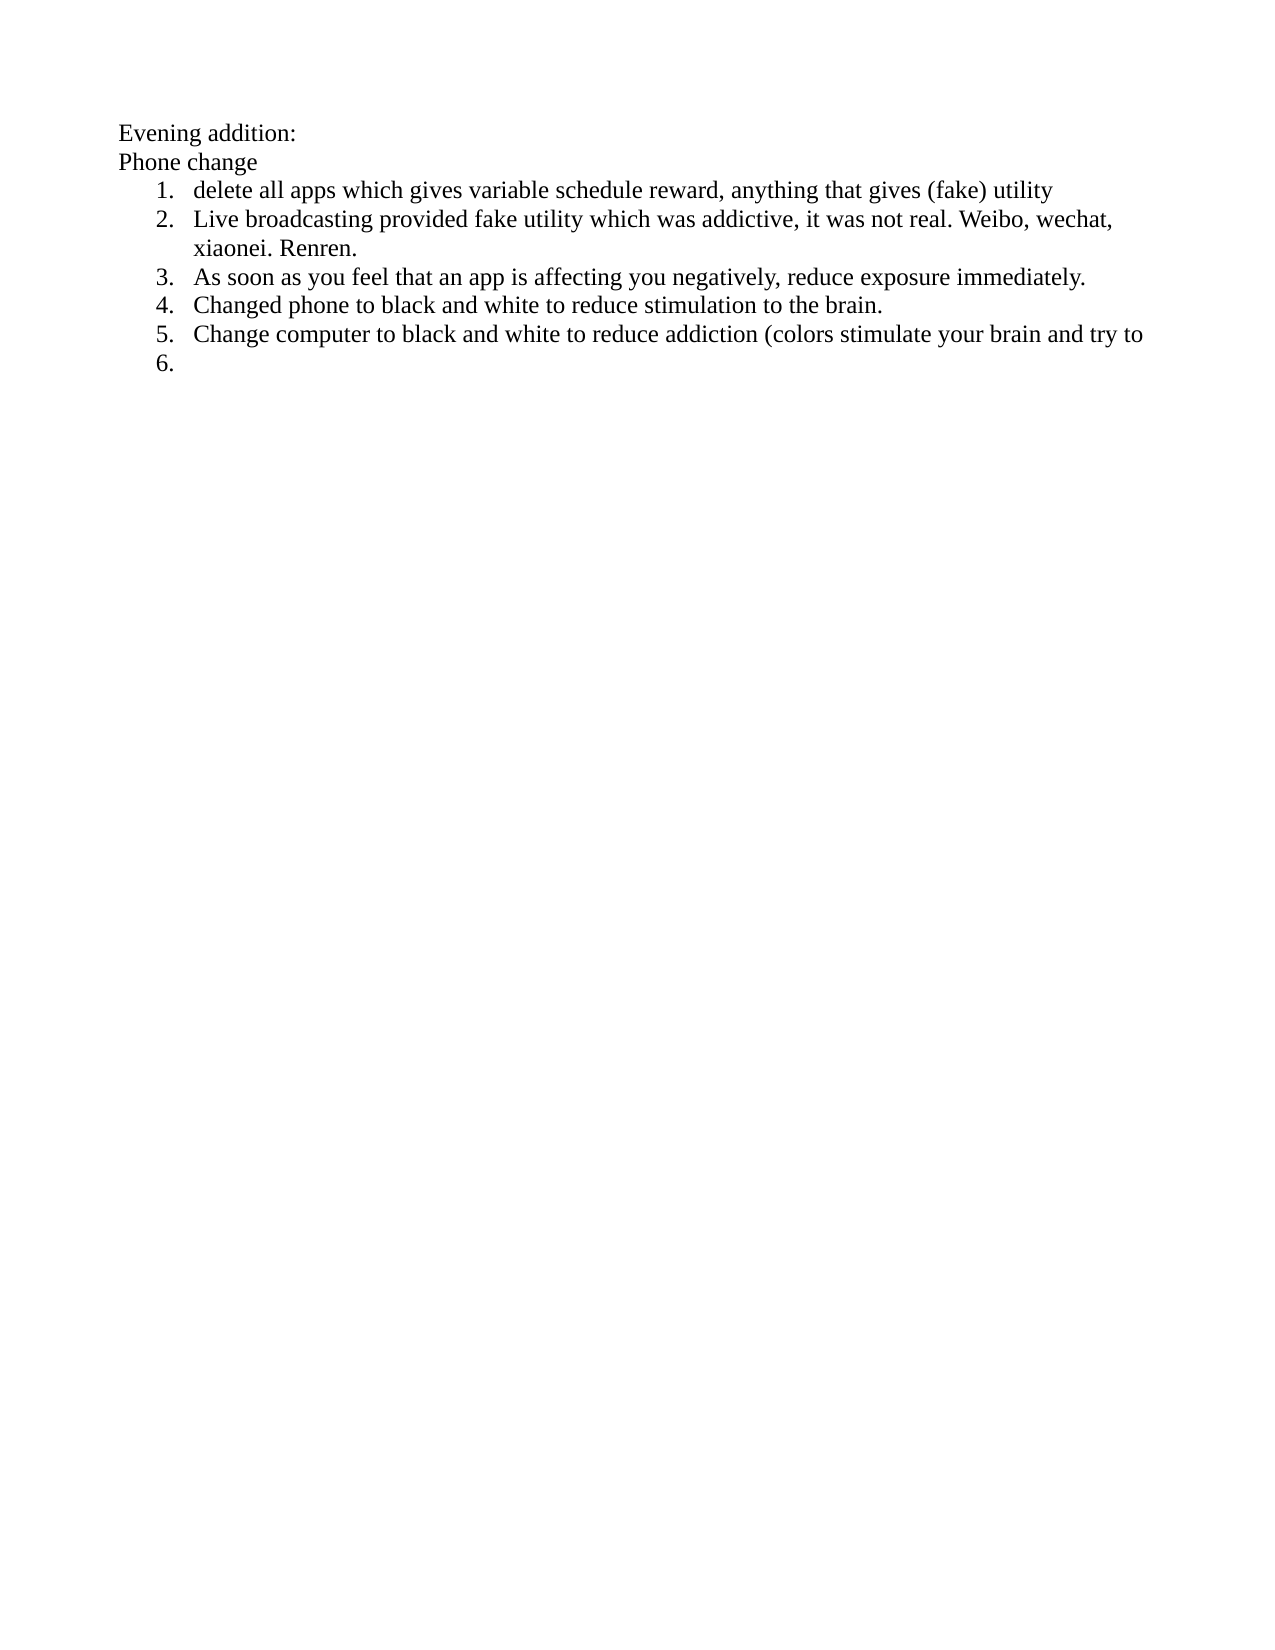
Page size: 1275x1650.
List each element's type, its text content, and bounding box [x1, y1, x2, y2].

list Change computer to black and white to reduce addiction (colors stimulate your brain and try to [156, 319, 1157, 348]
list Live broadcasting provided fake utility which was addictive, it was not real. Weibo, wechat, xiaonei. Renren. [156, 204, 1157, 262]
text Evening addition: [118, 118, 1157, 147]
text Phone change [118, 147, 1157, 176]
list Changed phone to black and white to reduce stimulation to the brain. [156, 291, 1157, 319]
list delete all apps which gives variable schedule reward, anything that gives (fake) utility [156, 176, 1157, 204]
list As soon as you feel that an app is affecting you negatively, reduce exposure immediately. [156, 262, 1157, 291]
